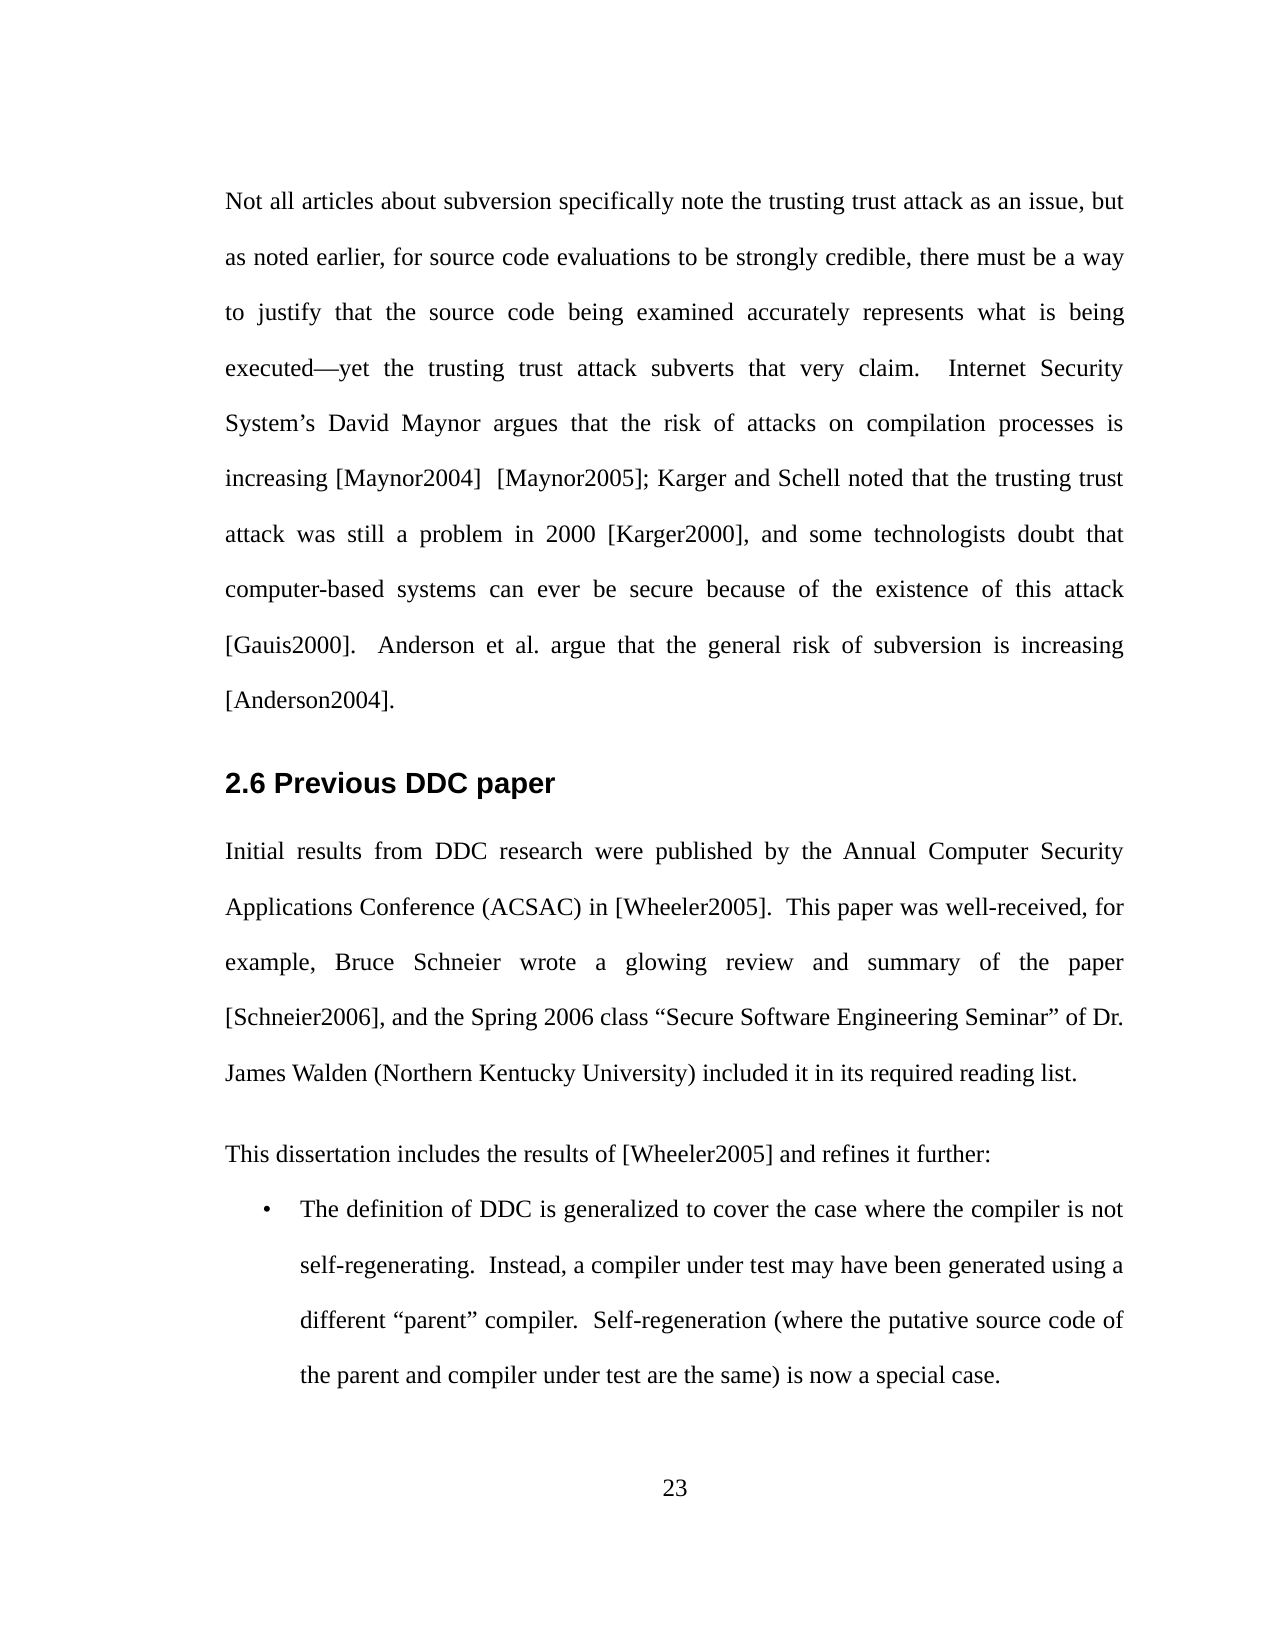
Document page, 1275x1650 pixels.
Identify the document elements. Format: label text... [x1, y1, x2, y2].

list The definition of DDC is generalized to cover the case where the compiler is not self-regenerating. Instead, a compiler under test may have been generated using a different “parent” compiler. Self-regeneration (where the putative source code of the parent and compiler under test are the same) is now a special case. [262, 1195, 1125, 1389]
text Initial results from DDC research were published by the Annual Computer Security Applications Conference (ACSAC) in [Wheeler2005]. This paper was well-received, for example, Bruce Schneier wrote a glowing review and summary of the paper [Schneier2006], and the Spring 2006 class “Secure Software Engineering Seminar” of Dr. James Walden (Northern Kentucky University) included it in its required reading list. [225, 837, 1125, 1087]
text This dissertation includes the results of [Wheeler2005] and refines it further: [225, 1140, 1125, 1168]
text Not all articles about subversion specifically note the trusting trust attack as an issue, but as noted earlier, for source code evaluations to be strongly credible, there must be a way to justify that the source code being examined accurately represents what is being executed—yet the trusting trust attack subverts that very claim. Internet Security System’s David Maynor argues that the risk of attacks on compilation processes is increasing [Maynor2004] [Maynor2005]; Karger and Schell noted that the trusting trust attack was still a problem in 2000 [Karger2000], and some technologists doubt that computer-based systems can ever be secure because of the existence of this attack [Gauis2000]. Anderson et al. argue that the general risk of subversion is increasing [Anderson2004]. [225, 187, 1125, 714]
subtitle Previous DDC paper [225, 767, 1125, 799]
